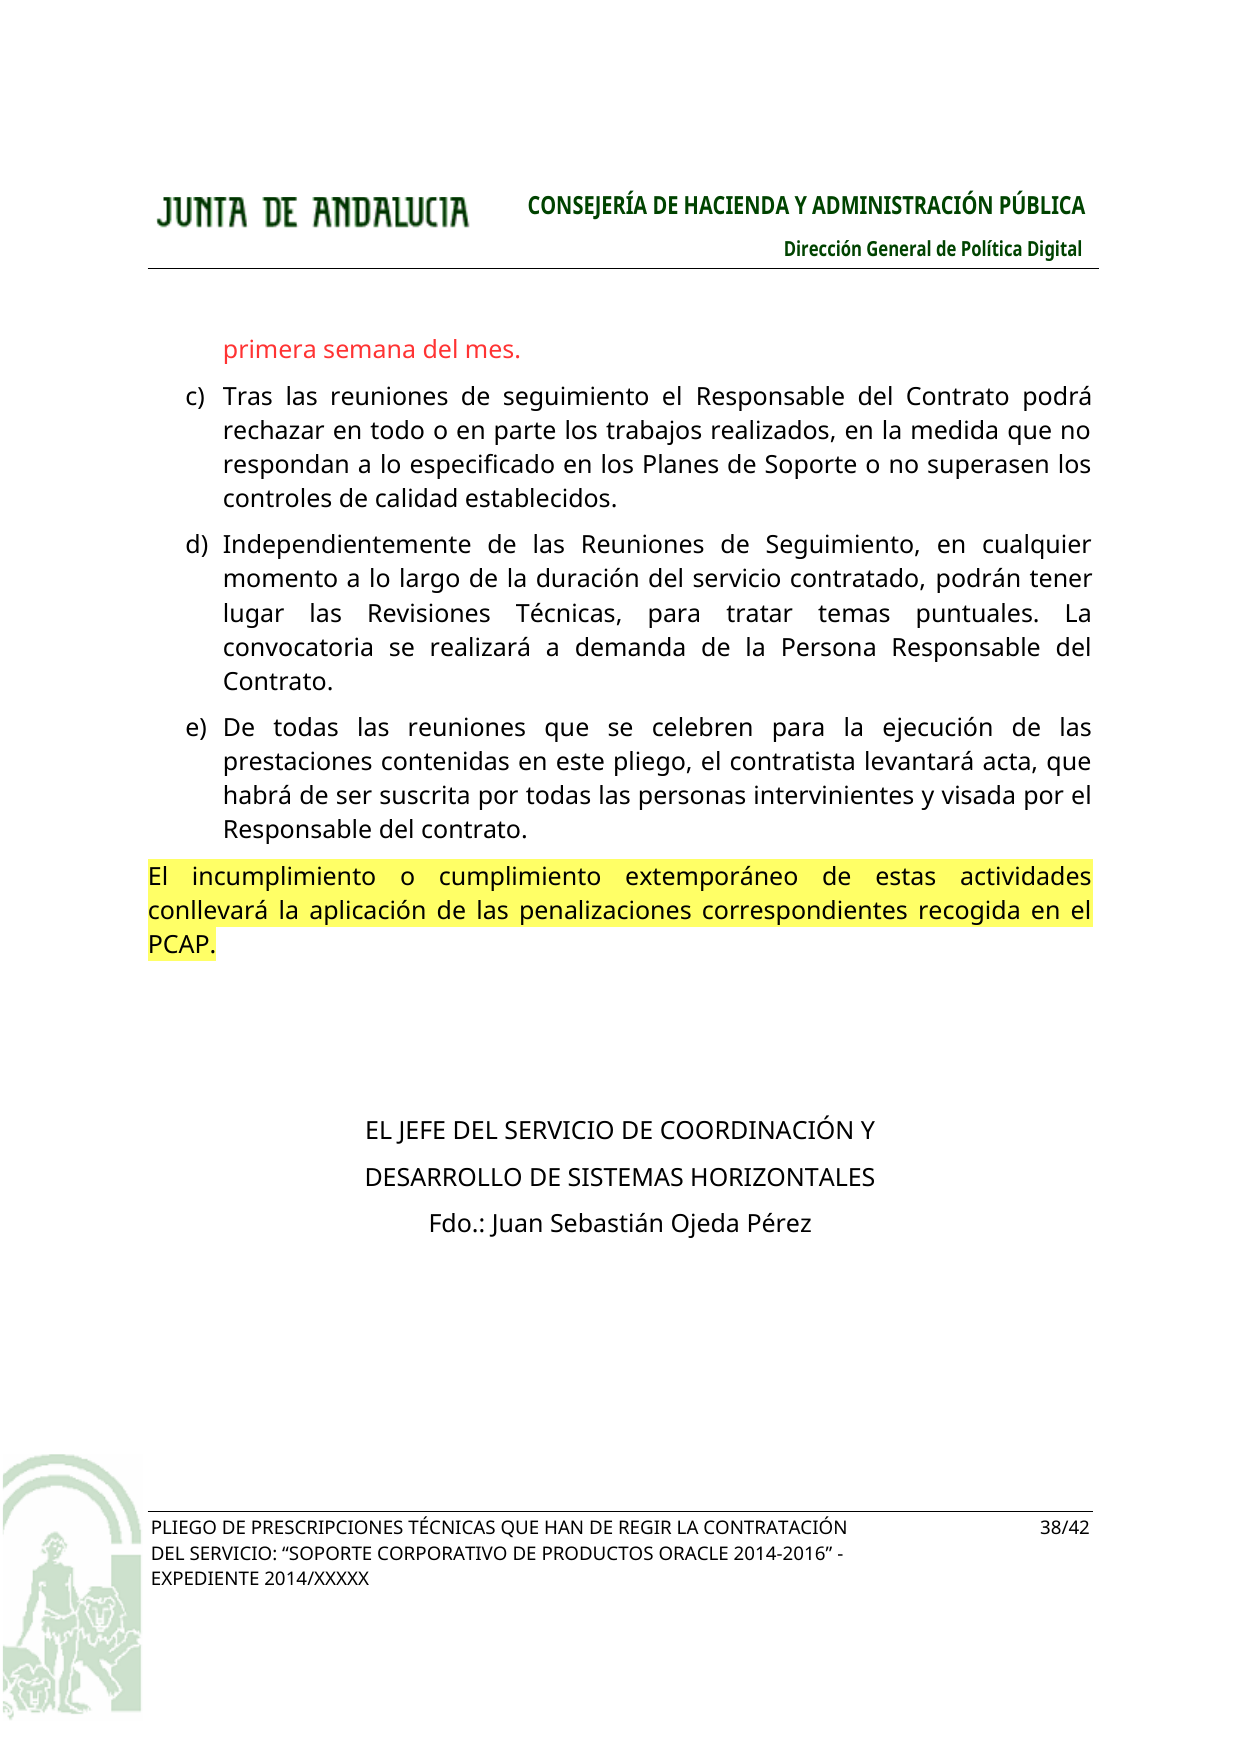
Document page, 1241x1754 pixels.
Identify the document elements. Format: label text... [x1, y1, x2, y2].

list Tras las reuniones de seguimiento el Responsable del Contrato podrá rechazar en todo o en parte los trabajos realizados, en la medida que no respondan a lo especificado en los Planes de Soporte o no superasen los controles de calidad establecidos. [185, 378, 1093, 514]
list primera semana del mes. [185, 332, 1093, 366]
text Fdo.: Juan Sebastián Ojeda Pérez [148, 1206, 1093, 1240]
text EL JEFE DEL SERVICIO DE COORDINACIÓN Y [148, 1113, 1093, 1147]
text DESARROLLO DE SISTEMAS HORIZONTALES [148, 1159, 1093, 1194]
picture [156, 197, 471, 229]
list De todas las reuniones que se celebren para la ejecución de las prestaciones contenidas en este pliego, el contratista levantará acta, que habrá de ser suscrita por todas las personas intervinientes y visada por el Responsable del contrato. [185, 710, 1093, 846]
list El incumplimiento o cumplimiento extemporáneo de estas actividades conllevará la aplicación de las penalizaciones correspondientes recogida en el PCAP. [148, 859, 1093, 961]
list Independientemente de las Reuniones de Seguimiento, en cualquier momento a lo largo de la duración del servicio contratado, podrán tener lugar las Revisiones Técnicas, para tratar temas puntuales. La convocatoria se realizará a demanda de la Persona Responsable del Contrato. [185, 527, 1093, 697]
picture [2, 1454, 144, 1722]
